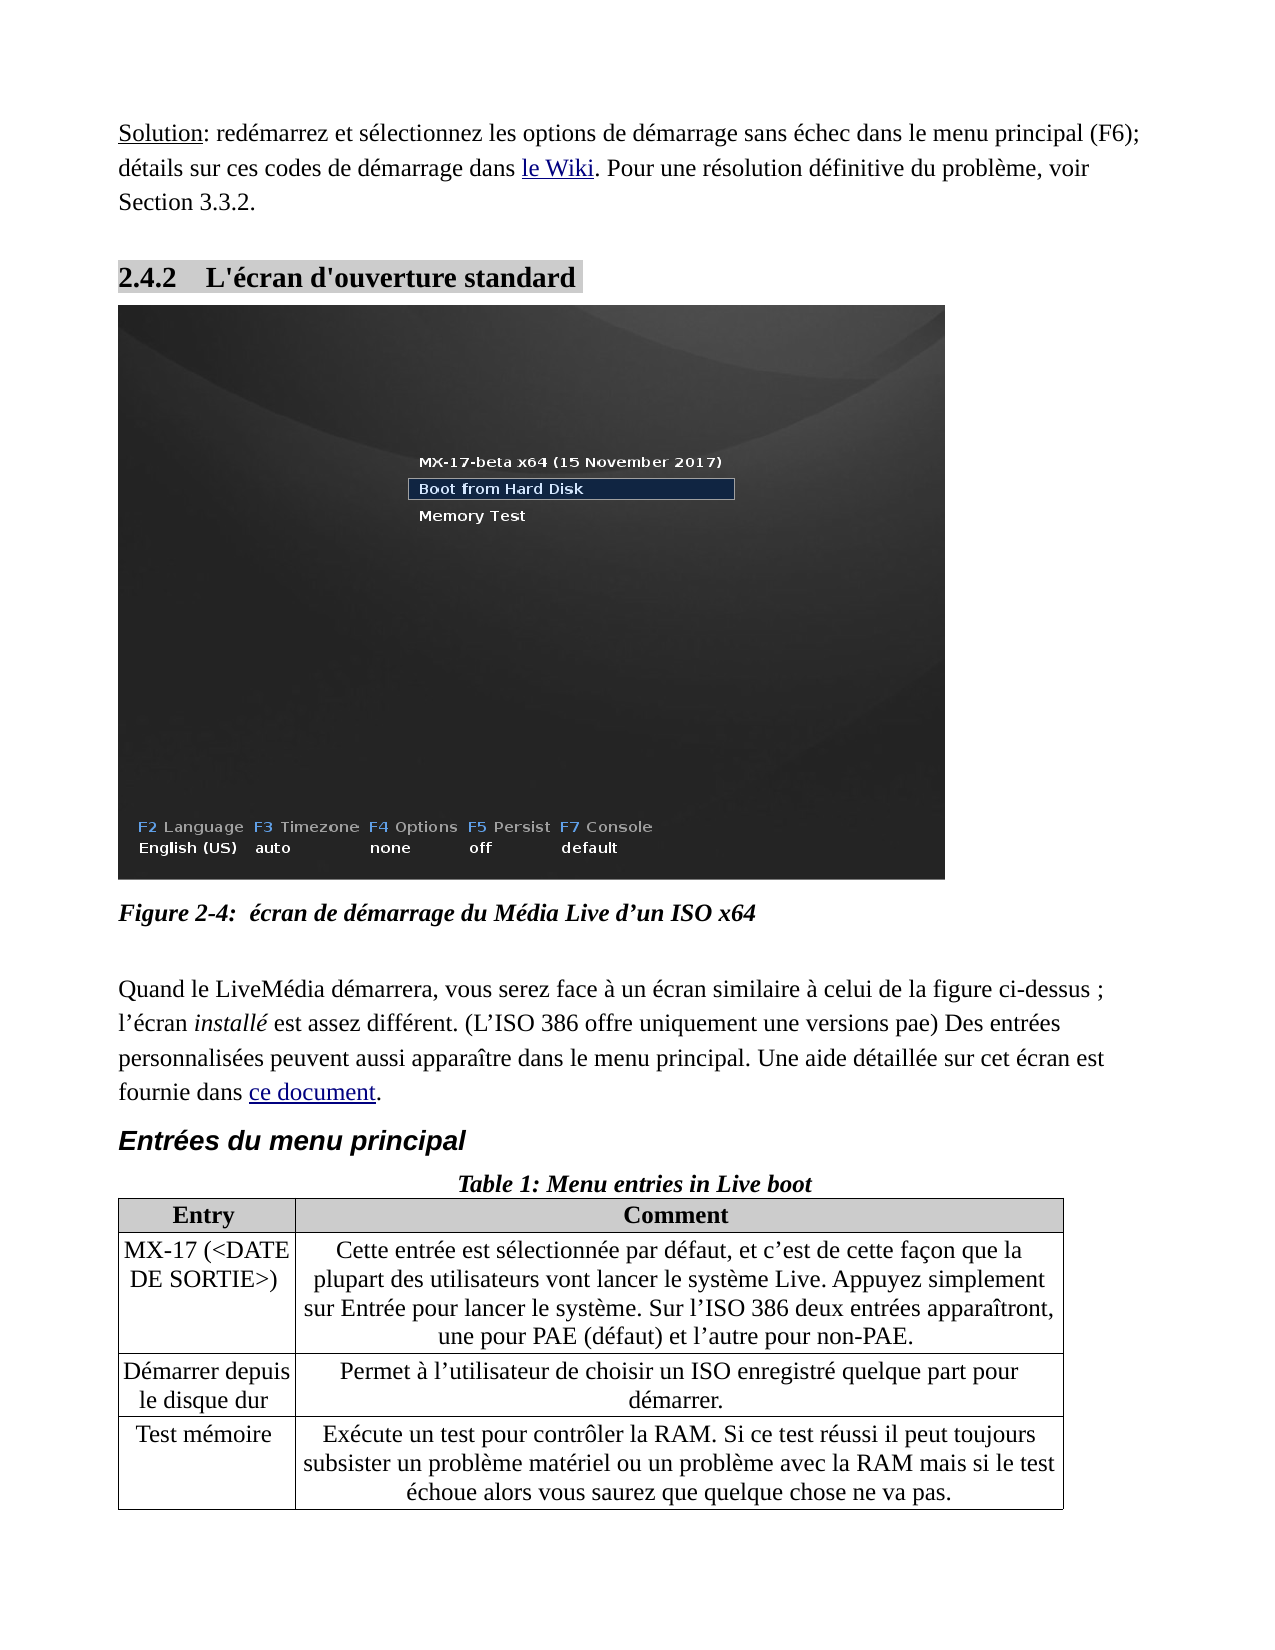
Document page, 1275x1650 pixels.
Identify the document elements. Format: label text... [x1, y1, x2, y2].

table_cell Exécute un test pour contrôler la RAM. Si ce test réussi il peut toujours subsister un problème matériel ou un problème avec la RAM mais si le test échoue alors vous saurez que quelque chose ne va pas. [296, 1417, 1063, 1509]
table_cell MX-17 (<DATE DE SORTIE>) [119, 1233, 295, 1353]
table_header Entry [119, 1199, 295, 1232]
subtitle 2.4.2 L'écran d'ouverture standard [583, 260, 1157, 293]
table_cell Permet à l’utilisateur de choisir un ISO enregistré quelque part pour démarrer. [296, 1354, 1063, 1416]
text Figure 2-4: écran de démarrage du Média Live d’un ISO x64 [118, 898, 1157, 927]
text Solution: redémarrez et sélectionnez les options de démarrage sans échec dans le menu principal (F6); détails sur ces codes de démarrage dans le Wiki. Pour une résolution définitive du problème, voir Section 3.3.2. [118, 118, 1157, 216]
table_header Comment [296, 1199, 1063, 1232]
subtitle Table 1: Menu entries in Live boot [118, 1169, 1157, 1197]
text Quand le LiveMédia démarrera, vous serez face à un écran similaire à celui de la figure ci-dessus ; l’écran installé est assez différent. (L’ISO 386 offre uniquement une versions pae) Des entrées personnalisées peuvent aussi apparaître dans le menu principal. Une aide détaillée sur cet écran est fournie dans ce document. [118, 974, 1157, 1106]
subtitle Entrées du menu principal [118, 1124, 1157, 1156]
picture [118, 305, 945, 880]
table_cell Démarrer depuis le disque dur [119, 1354, 295, 1416]
table_cell Test mémoire [119, 1417, 295, 1509]
table_cell Cette entrée est sélectionnée par défaut, et c’est de cette façon que la plupart des utilisateurs vont lancer le système Live. Appuyez simplement sur Entrée pour lancer le système. Sur l’ISO 386 deux entrées apparaîtront, une pour PAE (défaut) et l’autre pour non-PAE. [296, 1233, 1063, 1353]
